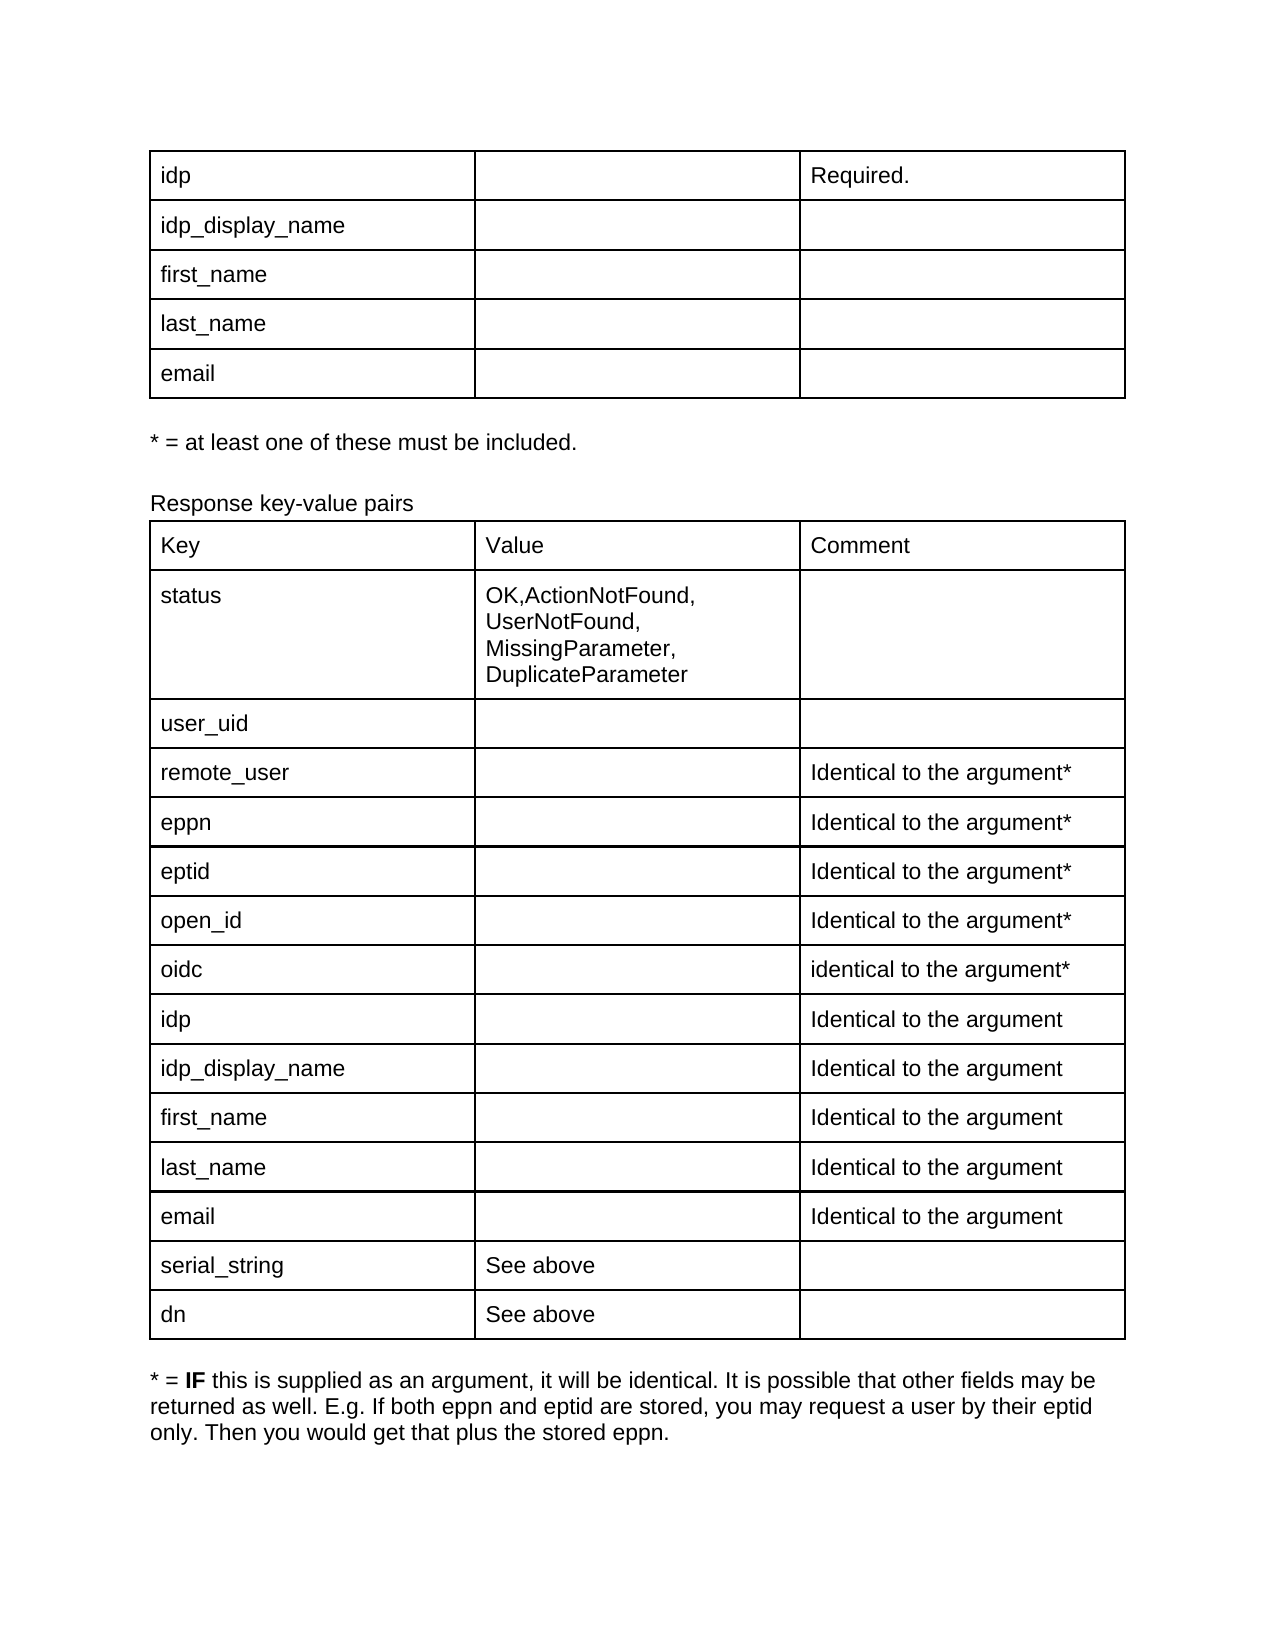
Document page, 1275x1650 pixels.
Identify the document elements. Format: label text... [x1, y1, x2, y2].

table_cell See above [476, 1291, 799, 1338]
table_cell See above [476, 1242, 799, 1289]
table_cell [476, 1045, 799, 1092]
table_cell [476, 300, 799, 348]
table_cell email [151, 1193, 474, 1239]
table_cell user_uid [151, 700, 474, 747]
table_cell dn [151, 1291, 474, 1338]
table_cell [801, 251, 1124, 298]
table_header Key [151, 522, 474, 569]
table_cell open_id [151, 897, 474, 944]
table_cell serial_string [151, 1242, 474, 1289]
table_cell status [151, 571, 474, 698]
text * = at least one of these must be included. [150, 429, 1125, 456]
table_cell last_name [151, 1143, 474, 1190]
table_cell Identical to the argument* [801, 848, 1124, 895]
table_cell [476, 897, 799, 944]
table_cell [476, 350, 799, 397]
table_cell [476, 152, 799, 199]
table_cell idp [151, 152, 474, 199]
table_cell [476, 1094, 799, 1141]
table_cell last_name [151, 300, 474, 348]
table_cell idp_display_name [151, 1045, 474, 1092]
table_cell [476, 700, 799, 747]
table_cell Identical to the argument* [801, 798, 1124, 845]
table_cell Identical to the argument [801, 1143, 1124, 1190]
table_cell [476, 995, 799, 1042]
table_header Value [476, 522, 799, 569]
table_cell [476, 251, 799, 298]
table_cell [476, 798, 799, 845]
table_cell idp_display_name [151, 201, 474, 248]
table_cell Identical to the argument [801, 1094, 1124, 1141]
table_cell OK,ActionNotFound, UserNotFound, MissingParameter, DuplicateParameter [476, 571, 799, 698]
table_cell Required. [801, 152, 1124, 199]
table_cell eppn [151, 798, 474, 845]
table_cell [476, 749, 799, 796]
table_cell Identical to the argument [801, 1193, 1124, 1239]
table_cell [476, 1193, 799, 1239]
table_header Comment [801, 522, 1124, 569]
table_cell Identical to the argument [801, 995, 1124, 1042]
table_cell first_name [151, 251, 474, 298]
table_cell Identical to the argument* [801, 749, 1124, 796]
table_cell Identical to the argument* [801, 897, 1124, 944]
table_cell [476, 848, 799, 895]
text Response key-value pairs [150, 490, 1125, 516]
table_cell Identical to the argument [801, 1045, 1124, 1092]
table_cell [801, 700, 1124, 747]
table_cell [801, 1242, 1124, 1289]
table_cell oidc [151, 946, 474, 993]
table_cell [801, 571, 1124, 698]
table_cell eptid [151, 848, 474, 895]
table_cell [801, 201, 1124, 248]
text * = IF this is supplied as an argument, it will be identical. It is possible that other fields may be returned as well. E.g. If both eppn and eptid are stored, you may request a user by their eptid only. Then you would get that plus the stored eppn. [150, 1367, 1125, 1446]
table_cell idp [151, 995, 474, 1042]
table_cell [476, 946, 799, 993]
table_cell remote_user [151, 749, 474, 796]
table_cell [801, 350, 1124, 397]
table_cell [476, 201, 799, 248]
table_cell [476, 1143, 799, 1190]
table_cell [801, 300, 1124, 348]
table_cell email [151, 350, 474, 397]
table_cell identical to the argument* [801, 946, 1124, 993]
table_cell [801, 1291, 1124, 1338]
table_cell first_name [151, 1094, 474, 1141]
